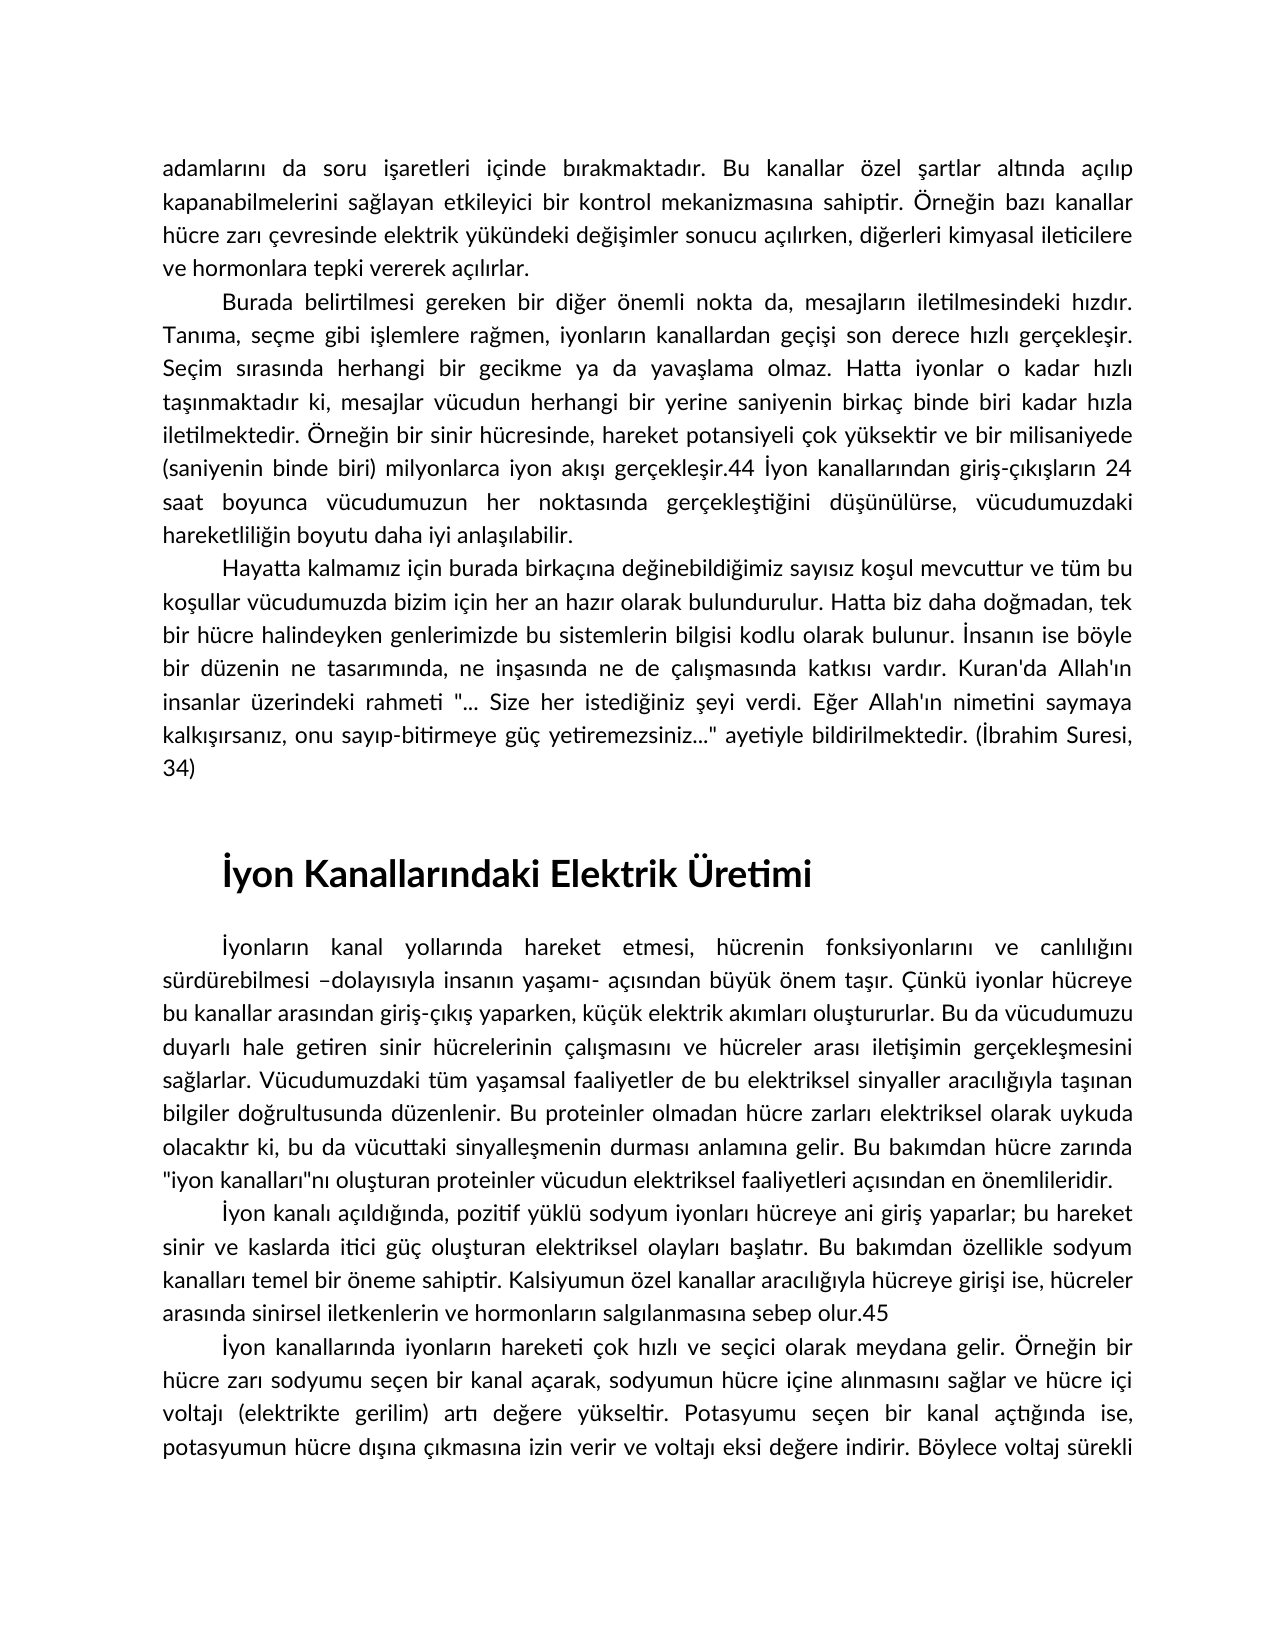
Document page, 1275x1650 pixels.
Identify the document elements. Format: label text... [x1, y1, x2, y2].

text İyonların kanal yollarında hareket etmesi, hücrenin fonksiyonlarını ve canlılığını sürdürebilmesi –dolayısıyla insanın yaşamı- açısından büyük önem taşır. Çünkü iyonlar hücreye bu kanallar arasından giriş-çıkış yaparken, küçük elektrik akımları oluştururlar. Bu da vücudumuzu duyarlı hale getiren sinir hücrelerinin çalışmasını ve hücreler arası iletişimin gerçekleşmesini sağlarlar. Vücudumuzdaki tüm yaşamsal faaliyetler de bu elektriksel sinyaller aracılığıyla taşınan bilgiler doğrultusunda düzenlenir. Bu proteinler olmadan hücre zarları elektriksel olarak uykuda olacaktır ki, bu da vücuttaki sinyalleşmenin durması anlamına gelir. Bu bakımdan hücre zarında "iyon kanalları"nı oluşturan proteinler vücudun elektriksel faaliyetleri açısından en önemlileridir. [162, 928, 1134, 1195]
text İyon kanalı açıldığında, pozitif yüklü sodyum iyonları hücreye ani giriş yaparlar; bu hareket sinir ve kaslarda itici güç oluşturan elektriksel olayları başlatır. Bu bakımdan özellikle sodyum kanalları temel bir öneme sahiptir. Kalsiyumun özel kanallar aracılığıyla hücreye girişi ise, hücreler arasında sinirsel iletkenlerin ve hormonların salgılanmasına sebep olur.45 [162, 1195, 1134, 1328]
text Hayatta kalmamız için burada birkaçına değinebildiğimiz sayısız koşul mevcuttur ve tüm bu koşullar vücudumuzda bizim için her an hazır olarak bulundurulur. Hatta biz daha doğmadan, tek bir hücre halindeyken genlerimizde bu sistemlerin bilgisi kodlu olarak bulunur. İnsanın ise böyle bir düzenin ne tasarımında, ne inşasında ne de çalışmasında katkısı vardır. Kuran'da Allah'ın insanlar üzerindeki rahmeti "... Size her istediğiniz şeyi verdi. Eğer Allah'ın nimetini saymaya kalkışırsanız, onu sayıp-bitirmeye güç yetiremezsiniz..." ayetiyle bildirilmektedir. (İbrahim Suresi, 34) [162, 550, 1134, 783]
text adamlarını da soru işaretleri içinde bırakmaktadır. Bu kanallar özel şartlar altında açılıp kapanabilmelerini sağlayan etkileyici bir kontrol mekanizmasına sahiptir. Örneğin bazı kanallar hücre zarı çevresinde elektrik yükündeki değişimler sonucu açılırken, diğerleri kimyasal ileticilere ve hormonlara tepki vererek açılırlar. [162, 150, 1134, 283]
text Burada belirtilmesi gereken bir diğer önemli nokta da, mesajların iletilmesindeki hızdır. Tanıma, seçme gibi işlemlere rağmen, iyonların kanallardan geçişi son derece hızlı gerçekleşir. Seçim sırasında herhangi bir gecikme ya da yavaşlama olmaz. Hatta iyonlar o kadar hızlı taşınmaktadır ki, mesajlar vücudun herhangi bir yerine saniyenin birkaç binde biri kadar hızla iletilmektedir. Örneğin bir sinir hücresinde, hareket potansiyeli çok yüksektir ve bir milisaniyede (saniyenin binde biri) milyonlarca iyon akışı gerçekleşir.44 İyon kanallarından giriş-çıkışların 24 saat boyunca vücudumuzun her noktasında gerçekleştiğini düşünülürse, vücudumuzdaki hareketliliğin boyutu daha iyi anlaşılabilir. [162, 283, 1134, 550]
subtitle İyon Kanallarındaki Elektrik Üretimi [162, 850, 1134, 895]
text İyon kanallarında iyonların hareketi çok hızlı ve seçici olarak meydana gelir. Örneğin bir hücre zarı sodyumu seçen bir kanal açarak, sodyumun hücre içine alınmasını sağlar ve hücre içi voltajı (elektrikte gerilim) artı değere yükseltir. Potasyumu seçen bir kanal açtığında ise, potasyumun hücre dışına çıkmasına izin verir ve voltajı eksi değere indirir. Böylece voltaj sürekli [162, 1328, 1134, 1462]
